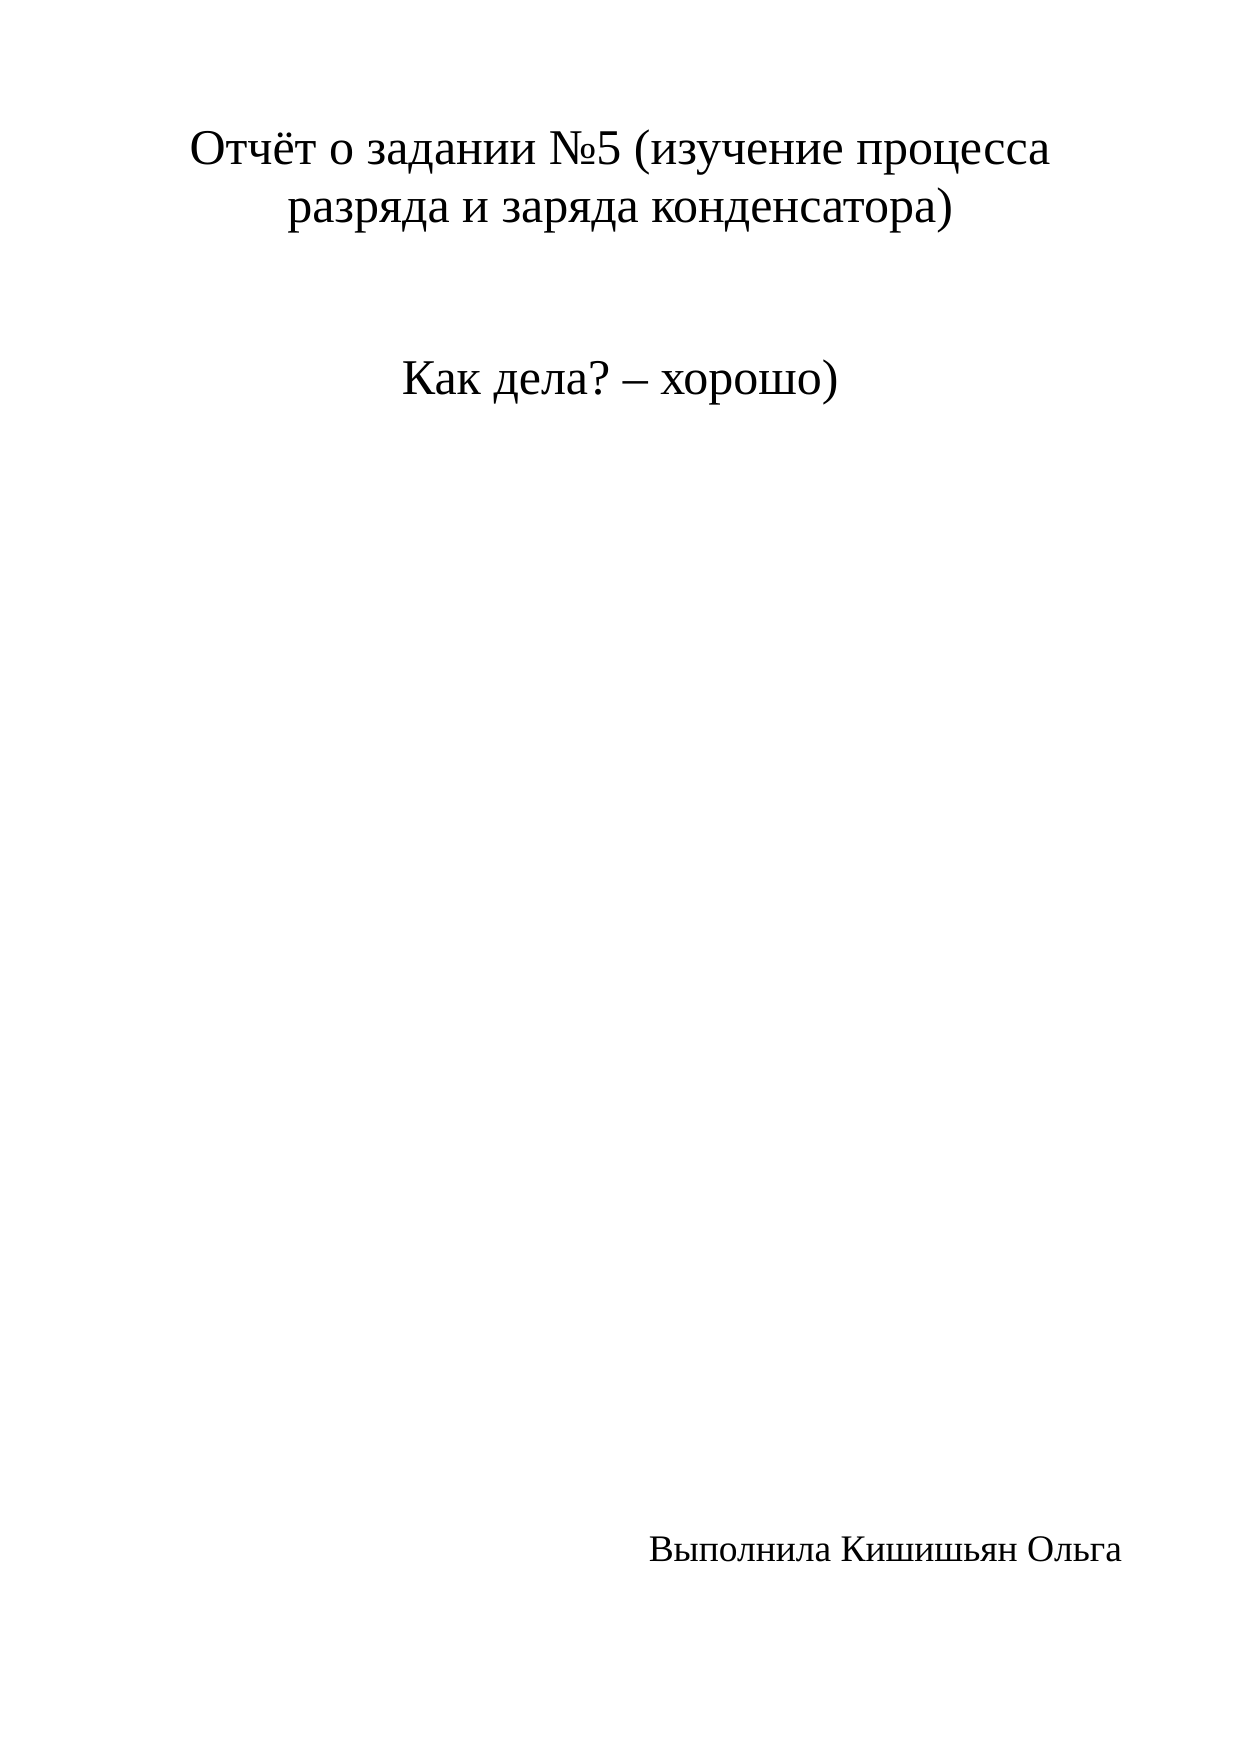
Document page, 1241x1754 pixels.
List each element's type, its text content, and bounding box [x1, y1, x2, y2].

text Как дела? – хорошо) [118, 348, 1122, 406]
text Выполнила Кишишьян Ольга [118, 1527, 1122, 1570]
text Отчёт о задании №5 (изучение процесса разряда и заряда конденсатора) [118, 118, 1122, 233]
